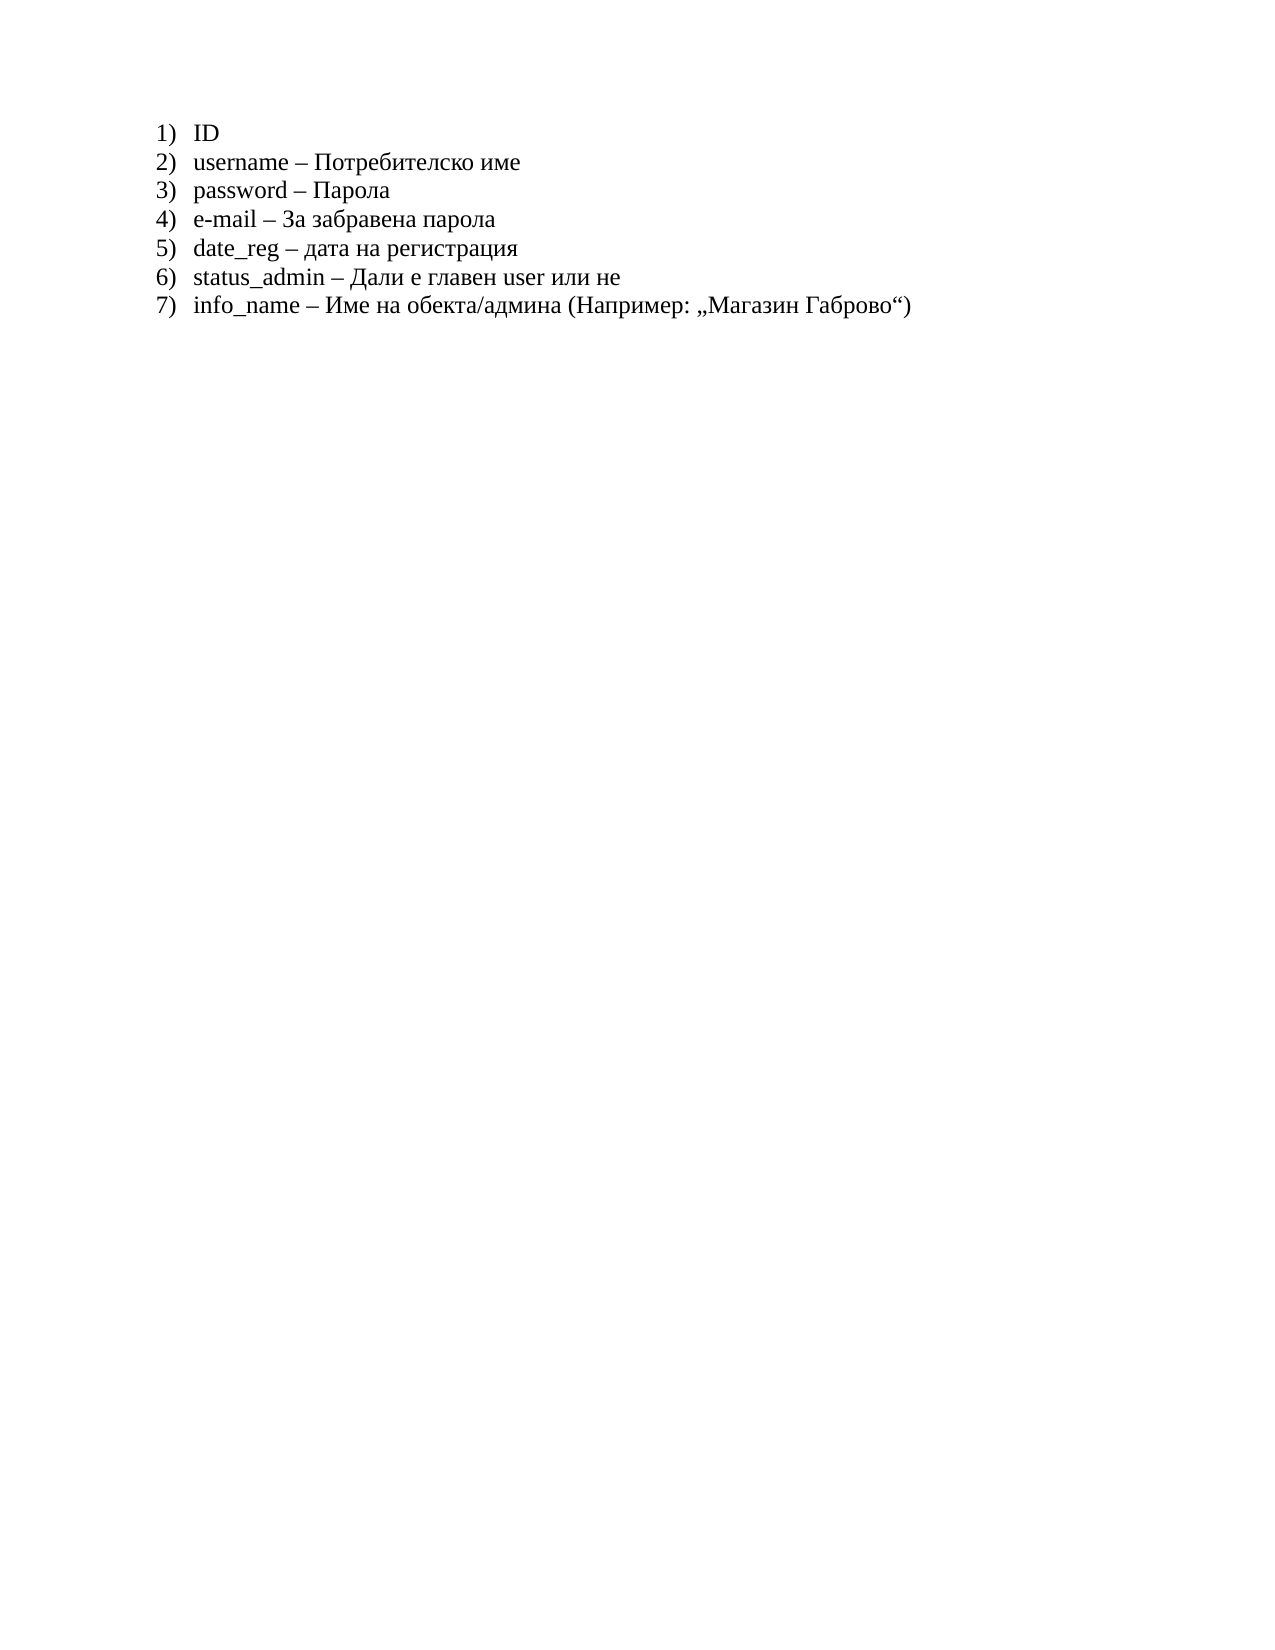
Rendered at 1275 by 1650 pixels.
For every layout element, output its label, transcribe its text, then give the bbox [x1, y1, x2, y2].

list status_admin – Дали е главен user или не [156, 262, 1157, 291]
list password – Парола [156, 176, 1157, 204]
list ID [156, 118, 1157, 147]
list e-mail – За забравена парола [156, 204, 1157, 233]
list date_reg – дата на регистрация [156, 233, 1157, 262]
list info_name – Име на обекта/админа (Например: „Магазин Габрово“) [156, 291, 1157, 319]
list username – Потребителско име [156, 147, 1157, 176]
